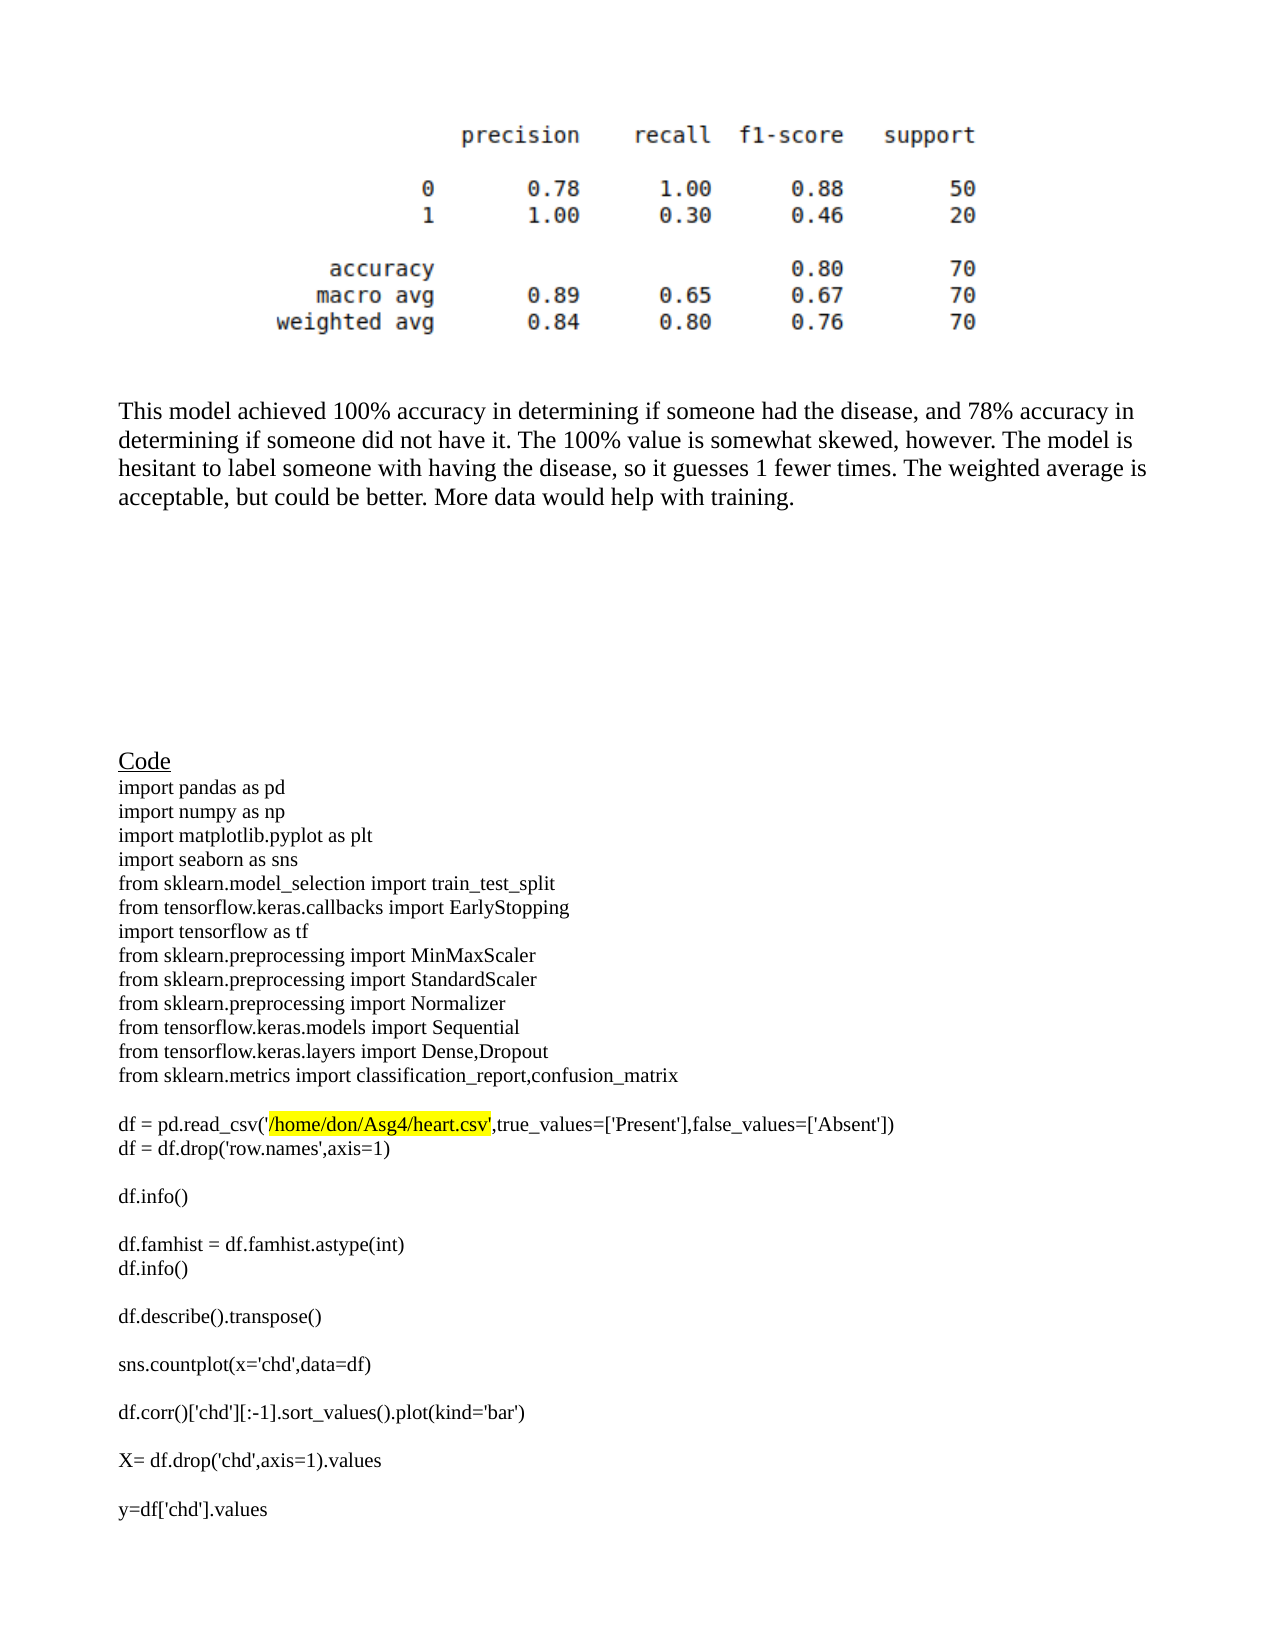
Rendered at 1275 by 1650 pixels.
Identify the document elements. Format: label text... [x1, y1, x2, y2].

text import matplotlib.pyplot as plt [118, 823, 1157, 847]
text from tensorflow.keras.callbacks import EarlyStopping [118, 895, 1157, 919]
text from sklearn.preprocessing import Normalizer [118, 991, 1157, 1015]
text import pandas as pd [118, 774, 1157, 799]
text df = df.drop('row.names',axis=1) [118, 1136, 1157, 1159]
text df.corr()['chd'][:-1].sort_values().plot(kind='bar') [118, 1400, 1157, 1424]
text df.describe().transpose() [118, 1304, 1157, 1328]
text import numpy as np [118, 799, 1157, 823]
text y=df['chd'].values [118, 1496, 1157, 1521]
picture [268, 118, 1007, 358]
text df.info() [118, 1256, 1157, 1280]
text df = pd.read_csv('/home/don/Asg4/heart.csv',true_values=['Present'],false_values=['Absent']) [118, 1111, 1157, 1136]
text import tensorflow as tf [118, 919, 1157, 943]
text from sklearn.preprocessing import MinMaxScaler [118, 943, 1157, 967]
text This model achieved 100% accuracy in determining if someone had the disease, and 78% accuracy in determining if someone did not have it. The 100% value is somewhat skewed, however. The model is hesitant to label someone with having the disease, so it guesses 1 fewer times. The weighted average is acceptable, but could be better. More data would help with training. [118, 396, 1157, 511]
text from tensorflow.keras.models import Sequential [118, 1015, 1157, 1039]
text df.famhist = df.famhist.astype(int) [118, 1232, 1157, 1256]
text Code [118, 746, 1157, 774]
text from sklearn.model_selection import train_test_split [118, 871, 1157, 895]
text import seaborn as sns [118, 847, 1157, 871]
text X= df.drop('chd',axis=1).values [118, 1448, 1157, 1472]
text from sklearn.metrics import classification_report,confusion_matrix [118, 1063, 1157, 1087]
text from tensorflow.keras.layers import Dense,Dropout [118, 1039, 1157, 1063]
text from sklearn.preprocessing import StandardScaler [118, 967, 1157, 991]
text sns.countplot(x='chd',data=df) [118, 1352, 1157, 1376]
text df.info() [118, 1184, 1157, 1208]
